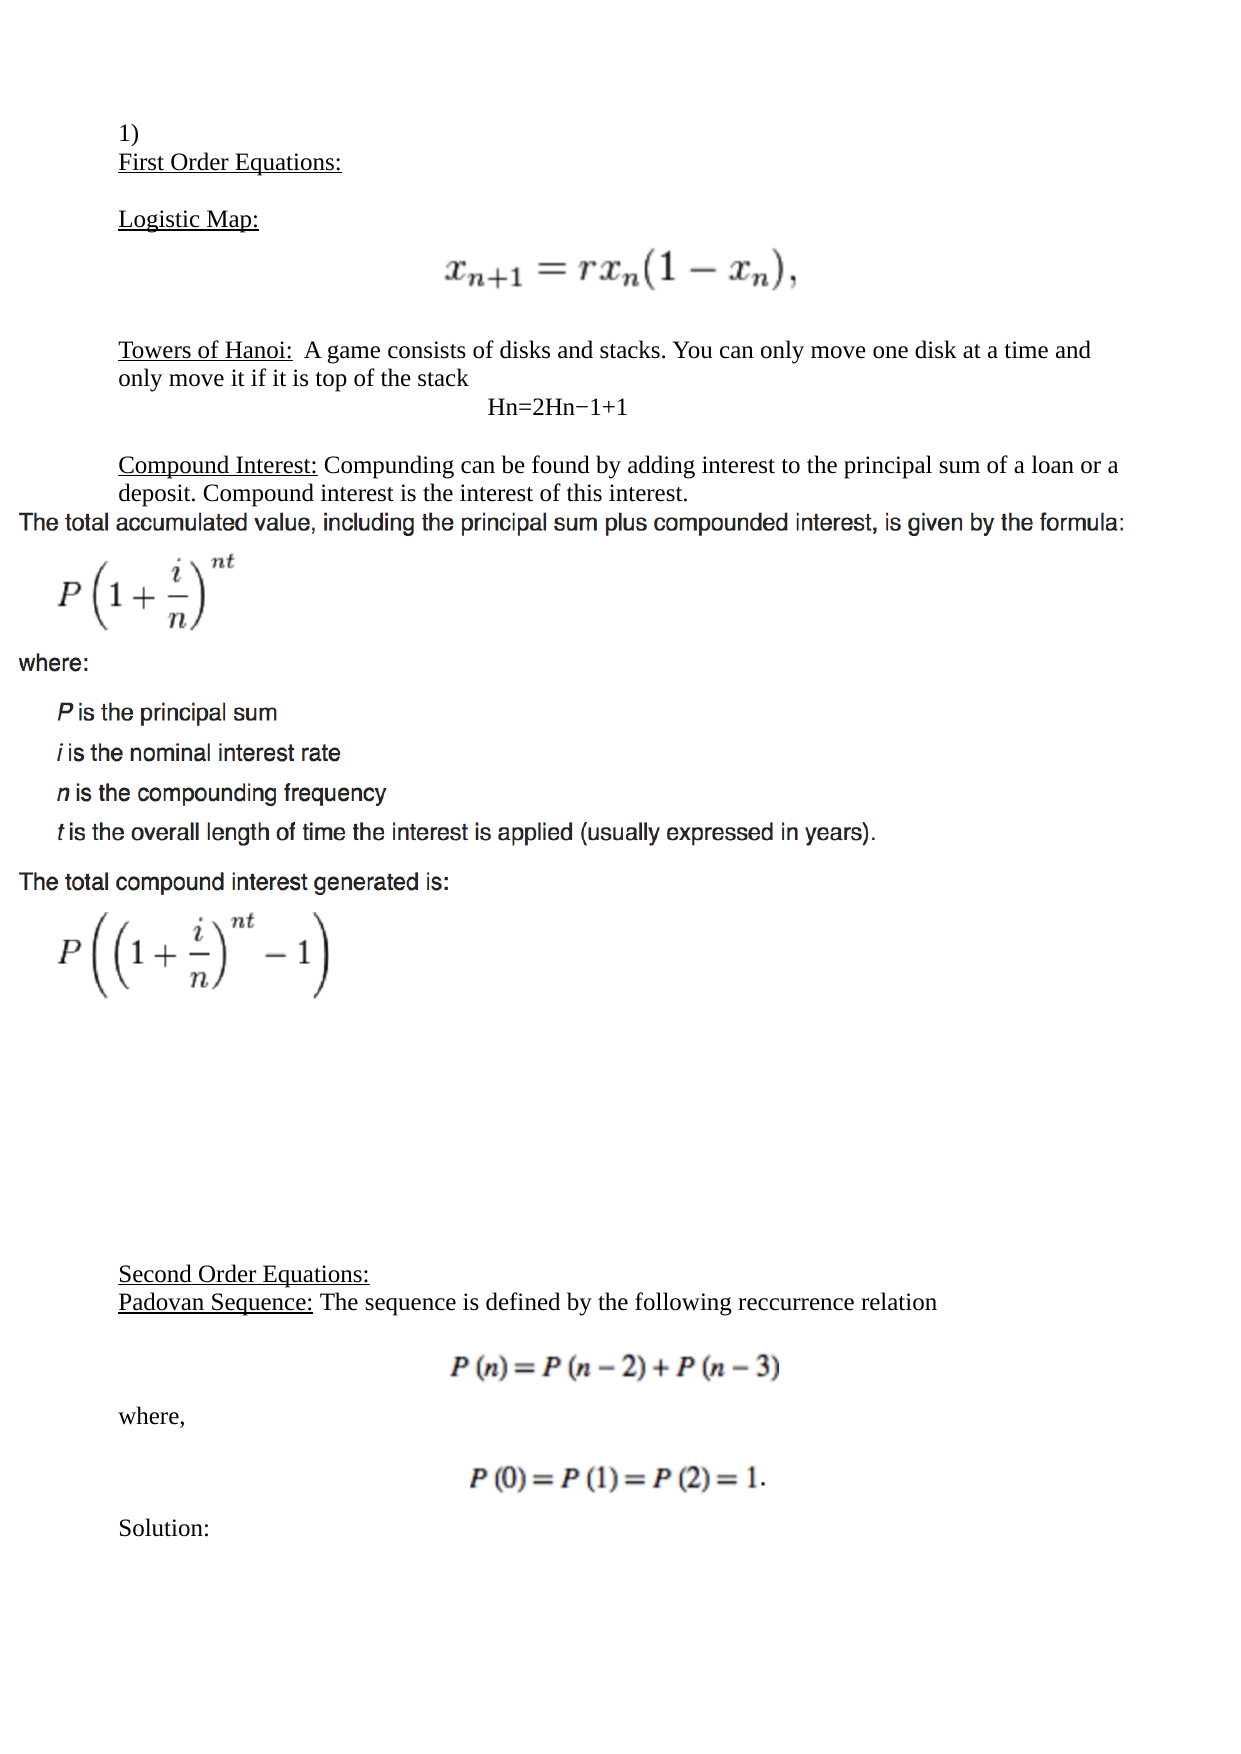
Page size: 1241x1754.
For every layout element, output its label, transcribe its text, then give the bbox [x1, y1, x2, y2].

text where, [118, 1345, 1122, 1430]
text Solution: [118, 1510, 1122, 1542]
text Towers of Hanoi: A game consists of disks and stacks. You can only move one disk at a time and only move it if it is top of the stack [118, 335, 1122, 392]
picture [470, 1458, 770, 1513]
picture [441, 1345, 800, 1402]
text Hn=2Hn−1+1 [118, 392, 1122, 421]
text First Order Equations: [118, 147, 1122, 176]
text Second Order Equations: [118, 1259, 1122, 1287]
picture [0, 507, 1241, 1029]
text Padovan Sequence: The sequence is defined by the following reccurrence relation [118, 1287, 1122, 1316]
text Logistic Map: [118, 204, 1122, 233]
text Compound Interest: Compunding can be found by adding interest to the principal sum of a loan or a deposit. Compound interest is the interest of this interest. [118, 450, 1122, 507]
text 1) [118, 118, 1122, 147]
picture [433, 233, 807, 306]
